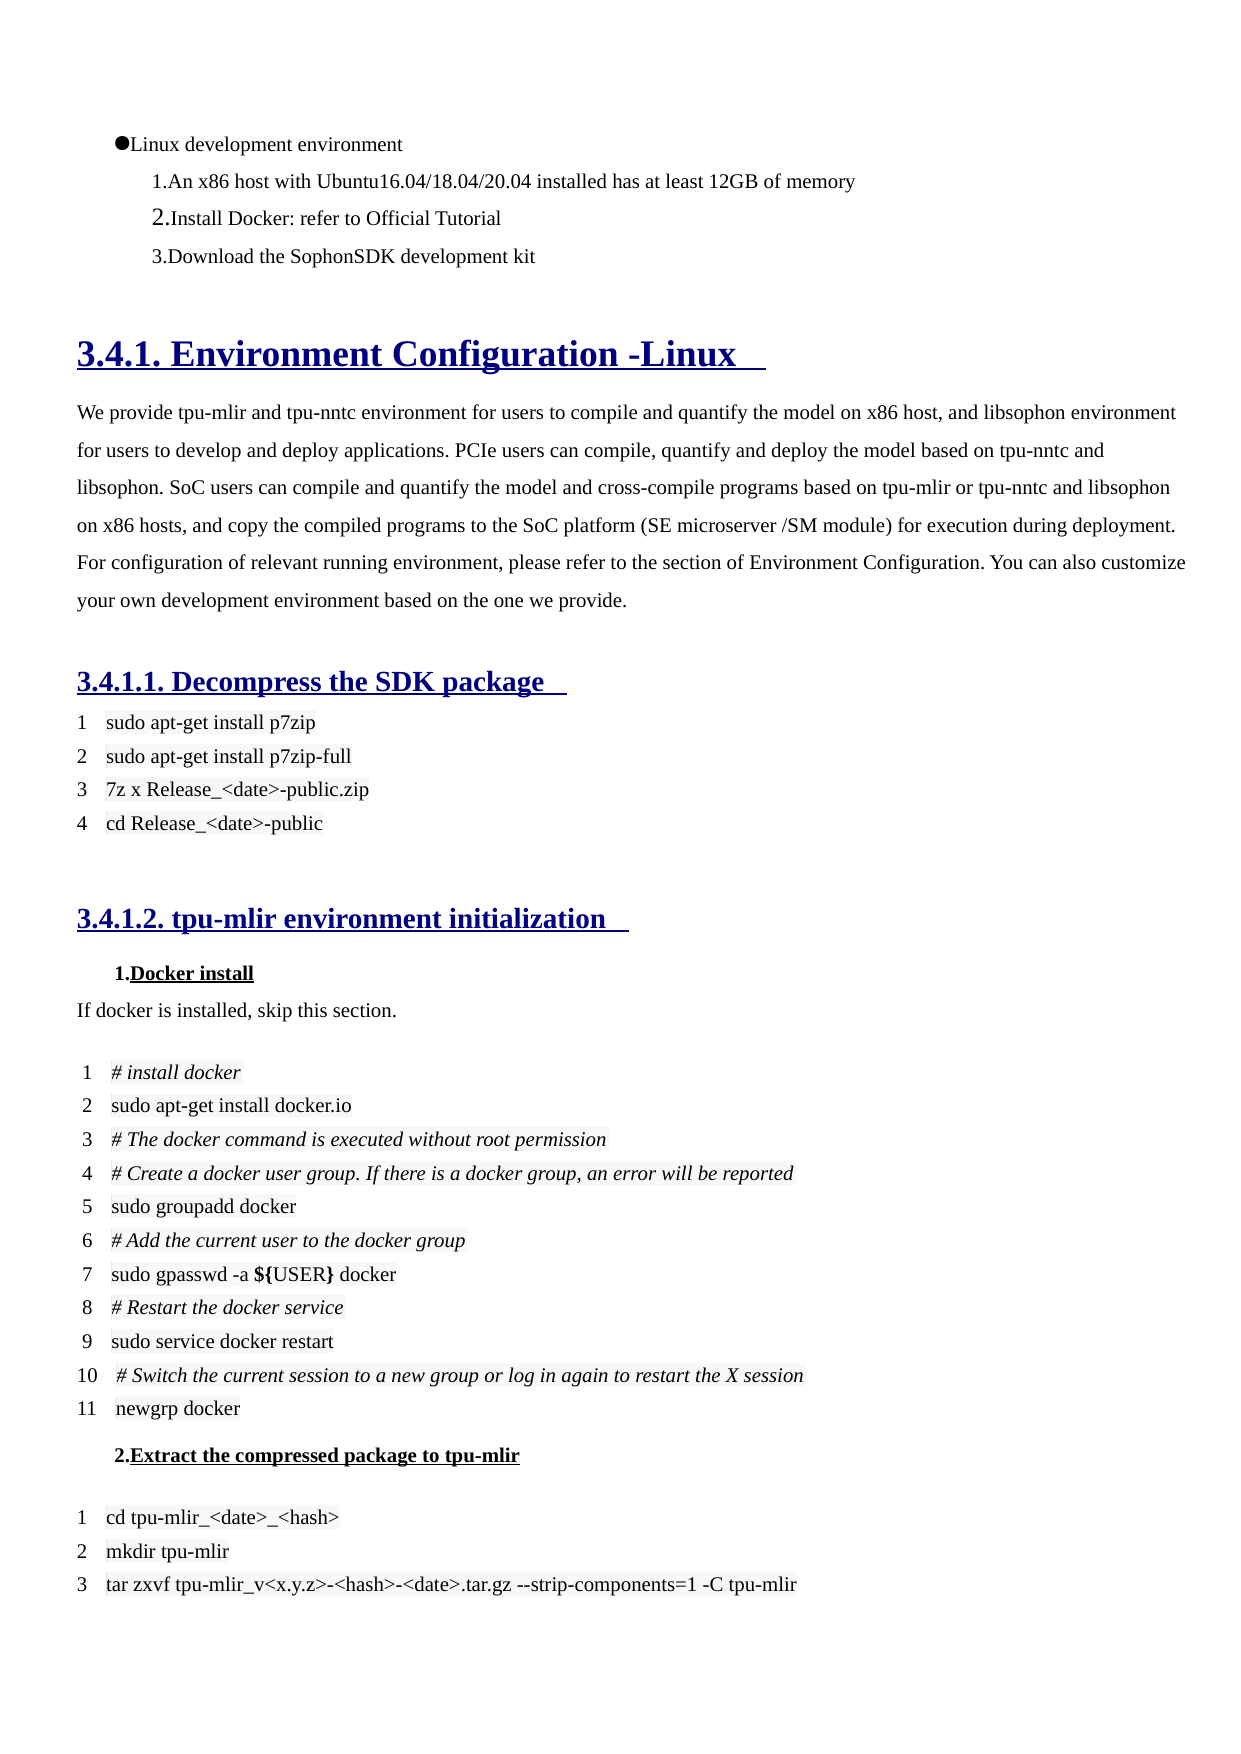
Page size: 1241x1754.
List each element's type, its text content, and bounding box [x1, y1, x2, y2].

text mkdir tpu-mlir [107, 1538, 1173, 1563]
text tar zxvf tpu-mlir_v<x.y.z>-<hash>-<date>.tar.gz --strip-components=1 -C tpu-mlir [107, 1572, 1173, 1596]
text 2 [77, 1538, 106, 1563]
text # Restart the docker service [112, 1295, 1173, 1319]
text 4 [77, 811, 106, 835]
text 11 [77, 1396, 115, 1420]
text 7 [77, 1262, 111, 1286]
list Extract the compressed package to tpu-mlir [114, 1430, 1192, 1467]
text 1 [77, 710, 106, 734]
text # install docker [112, 1060, 1173, 1084]
text sudo gpasswd -a ${USER} docker [112, 1262, 1173, 1286]
text 7z x Release_<date>-public.zip [107, 777, 1173, 801]
text # Create a docker user group. If there is a docker group, an error will be reported [112, 1161, 1173, 1185]
list Install Docker: refer to Official Tutorial [152, 193, 1192, 231]
text 2 [77, 1093, 111, 1117]
list Download the SophonSDK development kit [152, 231, 1192, 268]
text 9 [77, 1329, 111, 1353]
text 6 [77, 1228, 111, 1252]
list An x86 host with Ubuntu16.04/18.04/20.04 installed has at least 12GB of memory [152, 156, 1192, 193]
text 1 [77, 1505, 106, 1529]
text sudo apt-get install docker.io [112, 1093, 1173, 1117]
text cd tpu-mlir_<date>_<hash> [107, 1505, 1173, 1529]
text 3 [77, 1127, 111, 1151]
text sudo service docker restart [112, 1329, 1173, 1353]
text 4 [77, 1161, 111, 1185]
text 3 [77, 1572, 106, 1596]
text 5 [77, 1194, 111, 1218]
subtitle 3.4.1.1. Decompress the SDK package [77, 664, 1192, 697]
subtitle 3.4.1. Environment Configuration -Linux [77, 331, 1192, 374]
text sudo apt-get install p7zip-full [107, 743, 1173, 768]
text 8 [77, 1295, 111, 1319]
text If docker is installed, skip this section. [77, 985, 1192, 1022]
text We provide tpu-mlir and tpu-nntc environment for users to compile and quantify the model on x86 host, and libsophon environment for users to develop and deploy applications. PCIe users can compile, quantify and deploy the model based on tpu-nntc and libsophon. SoC users can compile and quantify the model and cross-compile programs based on tpu-mlir or tpu-nntc and libsophon on x86 hosts, and copy the compiled programs to the SoC platform (SE microserver /SM module) for execution during deployment. For configuration of relevant running environment, please refer to the section of Environment Configuration. You can also customize your own development environment based on the one we provide. [77, 387, 1192, 612]
subtitle 3.4.1.2. tpu-mlir environment initialization [77, 901, 1192, 935]
text 10 [77, 1363, 116, 1387]
text # The docker command is executed without root permission [112, 1127, 1173, 1151]
text cd Release_<date>-public [107, 811, 1173, 835]
list Linux development environment [114, 118, 1192, 156]
text sudo groupadd docker [112, 1194, 1173, 1218]
text newgrp docker [116, 1396, 1173, 1420]
text # Switch the current session to a new group or log in again to restart the X session [117, 1363, 1173, 1387]
text 2 [77, 743, 106, 768]
list Docker install [114, 947, 1192, 985]
text # Add the current user to the docker group [112, 1228, 1173, 1252]
text 1 [77, 1060, 111, 1084]
text sudo apt-get install p7zip [107, 710, 1173, 734]
text 3 [77, 777, 106, 801]
